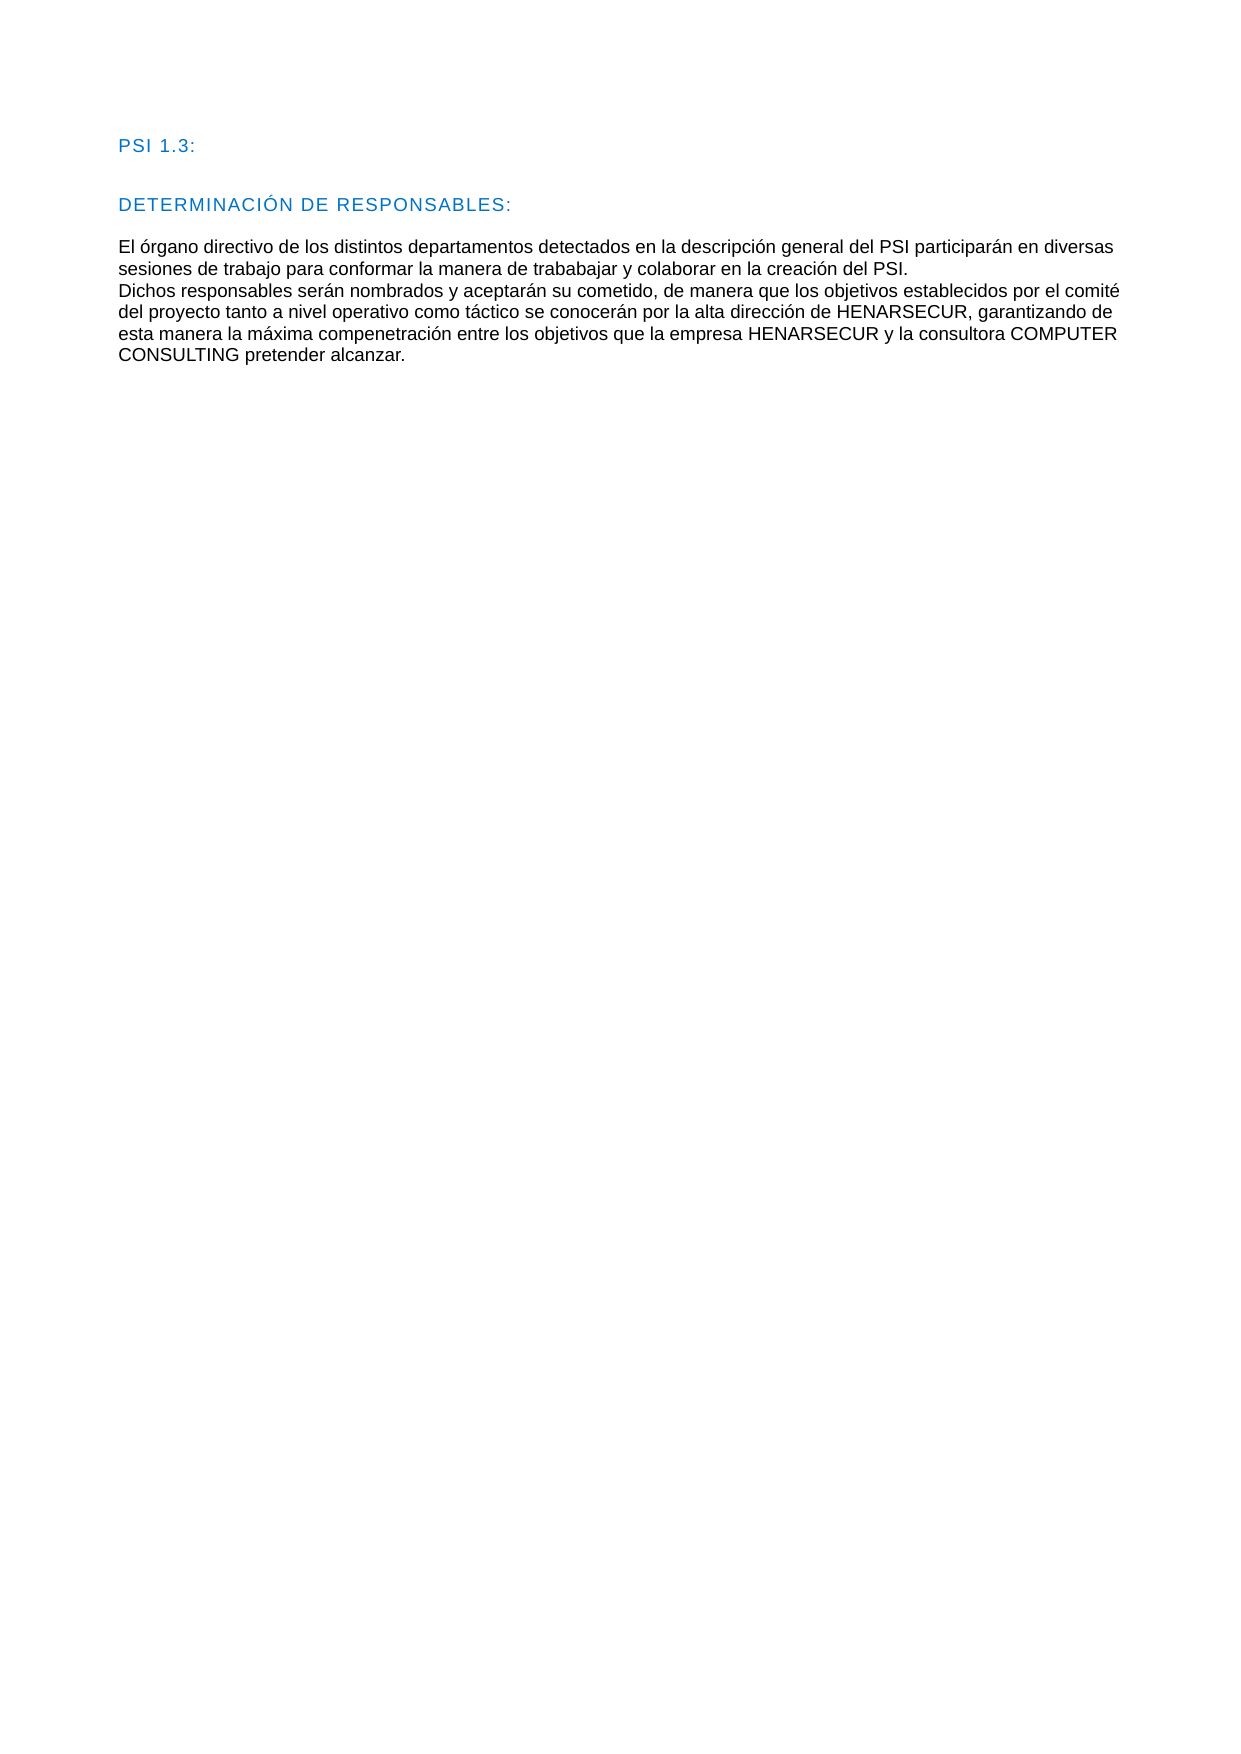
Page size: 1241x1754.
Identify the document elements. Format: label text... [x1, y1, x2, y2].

text El órgano directivo de los distintos departamentos detectados en la descripción general del PSI participarán en diversas sesiones de trabajo para conformar la manera de trababajar y colaborar en la creación del PSI. [118, 236, 1122, 279]
text Dichos responsables serán nombrados y aceptarán su cometido, de manera que los objetivos establecidos por el comité del proyecto tanto a nivel operativo como táctico se conocerán por la alta dirección de HENARSECUR, garantizando de esta manera la máxima compenetración entre los objetivos que la empresa HENARSECUR y la consultora COMPUTER CONSULTING pretender alcanzar. [118, 279, 1122, 366]
subtitle PSI 1.3: [118, 135, 1122, 156]
subtitle DETERMINACIÓN DE RESPONSABLES: [118, 194, 1122, 215]
